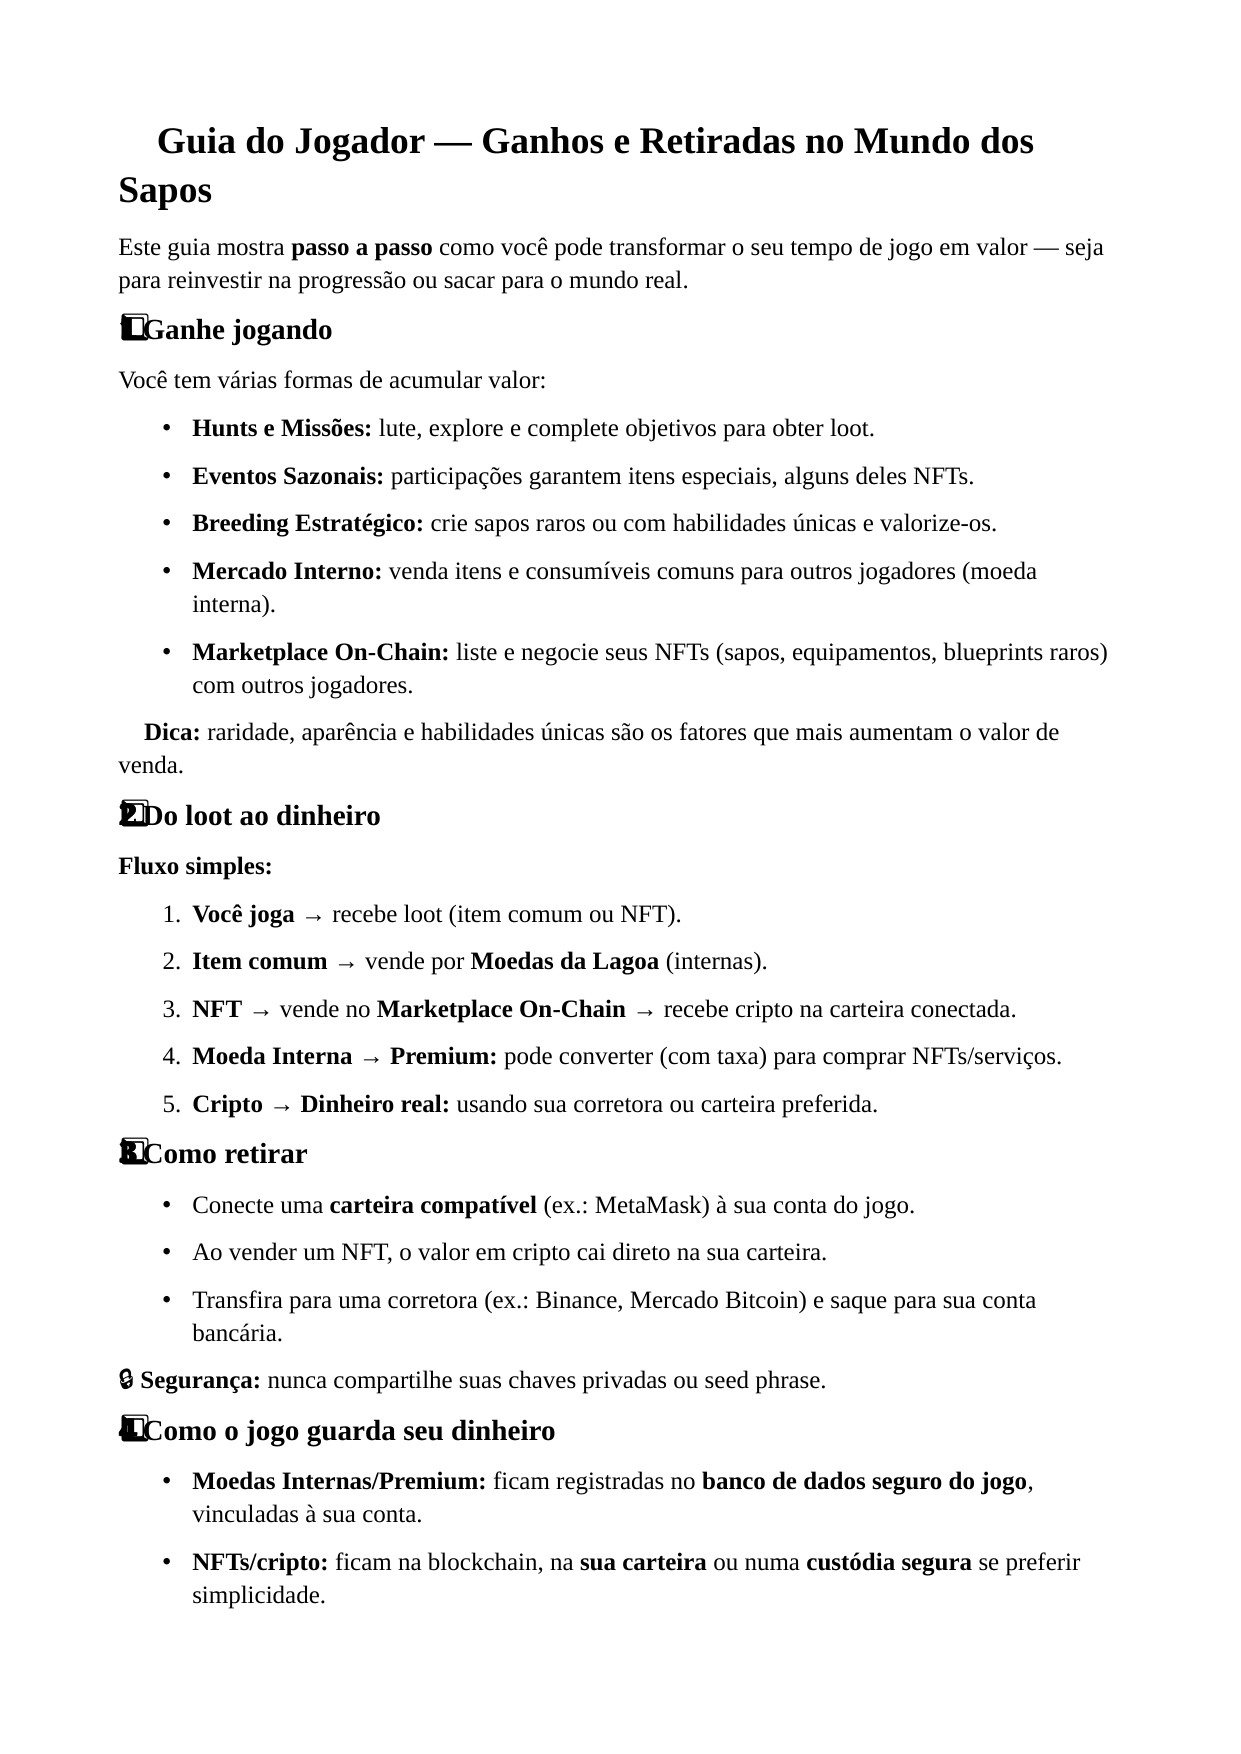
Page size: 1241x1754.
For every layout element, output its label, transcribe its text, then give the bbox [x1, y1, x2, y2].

list Cripto → Dinheiro real: usando sua corretora ou carteira preferida. [162, 1089, 1122, 1118]
list Mercado Interno: venda itens e consumíveis comuns para outros jogadores (moeda interna). [162, 556, 1122, 618]
list Você joga → recebe loot (item comum ou NFT). [162, 899, 1122, 927]
text 🔒 Segurança: nunca compartilhe suas chaves privadas ou seed phrase. [118, 1366, 1122, 1394]
list Transfira para uma corretora (ex.: Binance, Mercado Bitcoin) e saque para sua conta bancária. [162, 1285, 1122, 1347]
list Item comum → vende por Moedas da Lagoa (internas). [162, 946, 1122, 975]
text 💡 Dica: raridade, aparência e habilidades únicas são os fatores que mais aumentam o valor de venda. [118, 717, 1122, 779]
list Conecte uma carteira compatível (ex.: MetaMask) à sua conta do jogo. [162, 1190, 1122, 1218]
subtitle 2️⃣ Do loot ao dinheiro [118, 798, 1122, 831]
subtitle 📖 Guia do Jogador — Ganhos e Retiradas no Mundo dos Sapos [118, 118, 1122, 211]
list Hunts e Missões: lute, explore e complete objetivos para obter loot. [162, 413, 1122, 442]
list Ao vender um NFT, o valor em cripto cai direto na sua carteira. [162, 1237, 1122, 1266]
list Moeda Interna → Premium: pode converter (com taxa) para comprar NFTs/serviços. [162, 1041, 1122, 1070]
list NFT → vende no Marketplace On‑Chain → recebe cripto na carteira conectada. [162, 994, 1122, 1023]
list Eventos Sazonais: participações garantem itens especiais, alguns deles NFTs. [162, 461, 1122, 489]
list Moedas Internas/Premium: ficam registradas no banco de dados seguro do jogo, vinculadas à sua conta. [162, 1466, 1122, 1528]
text Este guia mostra passo a passo como você pode transformar o seu tempo de jogo em valor — seja para reinvestir na progressão ou sacar para o mundo real. [118, 232, 1122, 294]
subtitle 4️⃣ Como o jogo guarda seu dinheiro [118, 1413, 1122, 1447]
list Breeding Estratégico: crie sapos raros ou com habilidades únicas e valorize-os. [162, 508, 1122, 537]
subtitle 1️⃣ Ganhe jogando [118, 312, 1122, 346]
subtitle 3️⃣ Como retirar [118, 1137, 1122, 1170]
text Você tem várias formas de acumular valor: [118, 366, 1122, 394]
list Marketplace On‑Chain: liste e negocie seus NFTs (sapos, equipamentos, blueprints raros) com outros jogadores. [162, 637, 1122, 698]
text Fluxo simples: [118, 851, 1122, 880]
list NFTs/cripto: ficam na blockchain, na sua carteira ou numa custódia segura se preferir simplicidade. [162, 1547, 1122, 1609]
